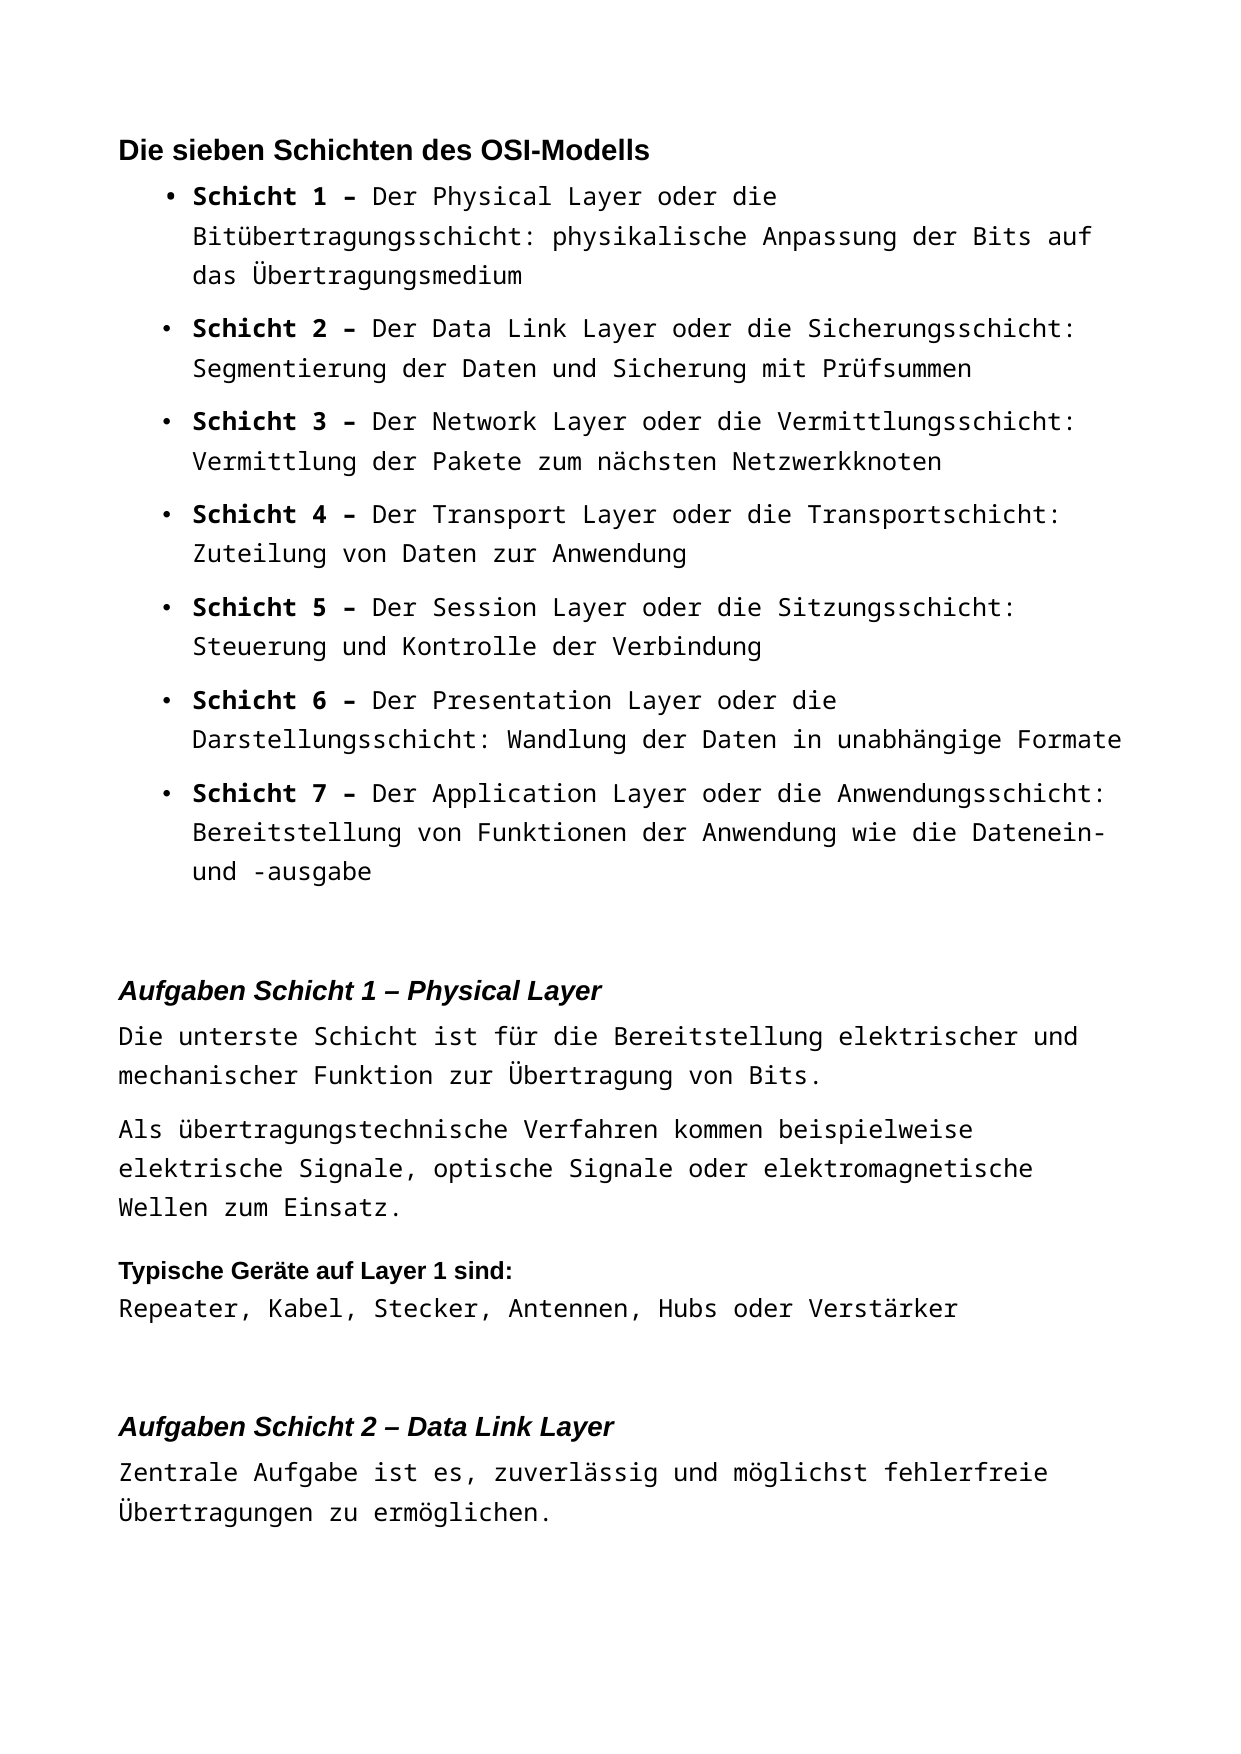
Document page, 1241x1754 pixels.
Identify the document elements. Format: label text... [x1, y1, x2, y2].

text Die unterste Schicht ist für die Bereitstellung elektrischer und mechanischer Funktion zur Übertragung von Bits. [118, 1018, 1122, 1092]
list Schicht 6 – Der Presentation Layer oder die Darstellungsschicht: Wandlung der Daten in unabhängige Formate [162, 683, 1122, 756]
subtitle Typische Geräte auf Layer 1 sind: [118, 1256, 1122, 1284]
subtitle Die sieben Schichten des OSI-Modells [118, 133, 1122, 166]
list Schicht 4 – Der Transport Layer oder die Transportschicht: Zuteilung von Daten zur Anwendung [162, 497, 1122, 570]
text Als übertragungstechnische Verfahren kommen beispielweise elektrische Signale, optische Signale oder elektromagnetische Wellen zum Einsatz. [118, 1111, 1122, 1224]
list Schicht 5 – Der Session Layer oder die Sitzungsschicht: Steuerung und Kontrolle der Verbindung [162, 590, 1122, 663]
subtitle Aufgaben Schicht 1 – Physical Layer [118, 974, 1122, 1006]
text • Schicht 1 – Der Physical Layer oder die Bitübertragungsschicht: physikalische Anpassung der Bits auf das Übertragungsmedium [118, 179, 1122, 291]
list Schicht 3 – Der Network Layer oder die Vermittlungsschicht: Vermittlung der Pakete zum nächsten Netzwerkknoten [162, 404, 1122, 477]
text Repeater, Kabel, Stecker, Antennen, Hubs oder Verstärker [118, 1291, 1122, 1325]
subtitle Aufgaben Schicht 2 – Data Link Layer [118, 1411, 1122, 1442]
list Schicht 2 – Der Data Link Layer oder die Sicherungsschicht: Segmentierung der Daten und Sicherung mit Prüfsummen [162, 311, 1122, 384]
text Zentrale Aufgabe ist es, zuverlässig und möglichst fehlerfreie Übertragungen zu ermöglichen. [118, 1455, 1122, 1528]
list Schicht 7 – Der Application Layer oder die Anwendungsschicht: Bereitstellung von Funktionen der Anwendung wie die Datenein- und -ausgabe [162, 776, 1122, 888]
